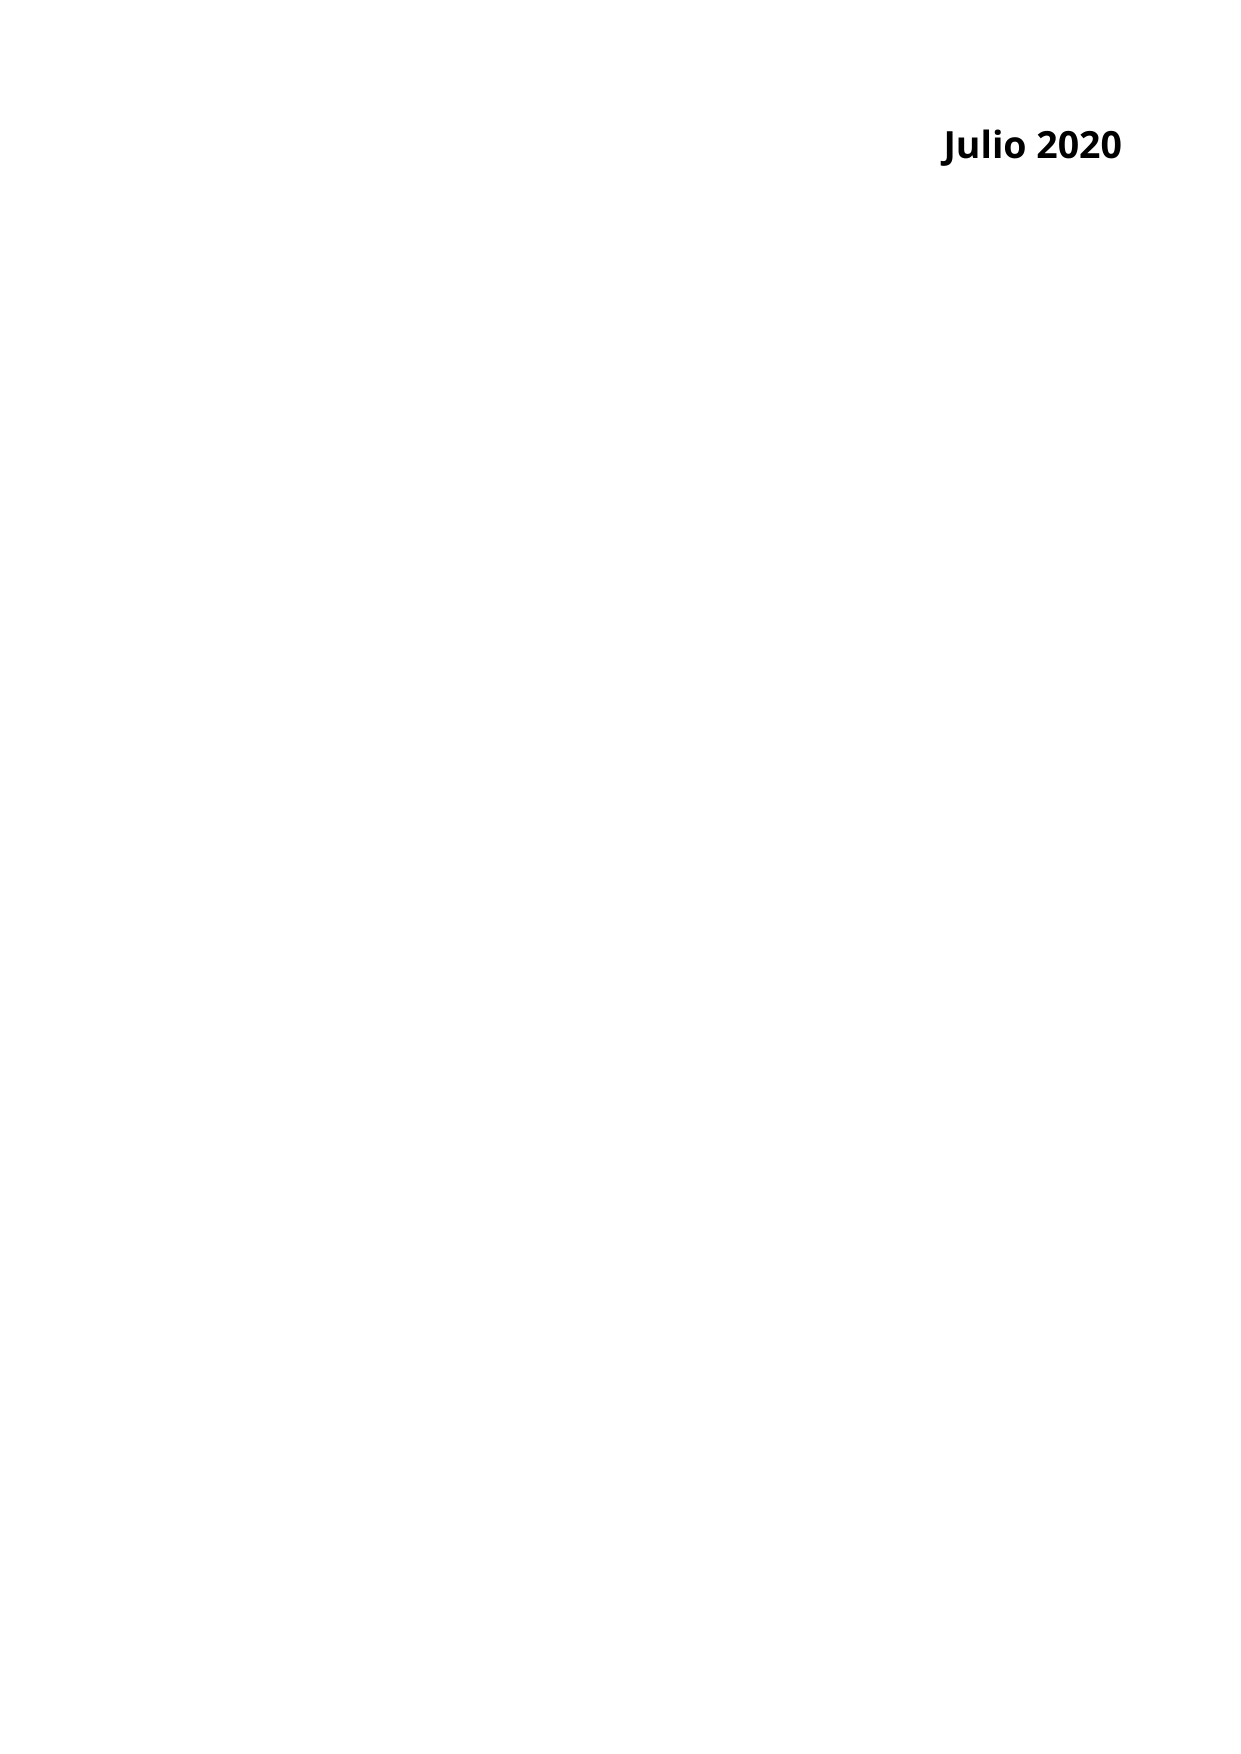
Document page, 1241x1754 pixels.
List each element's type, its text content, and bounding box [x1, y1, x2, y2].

text Julio 2020 [118, 118, 1122, 169]
